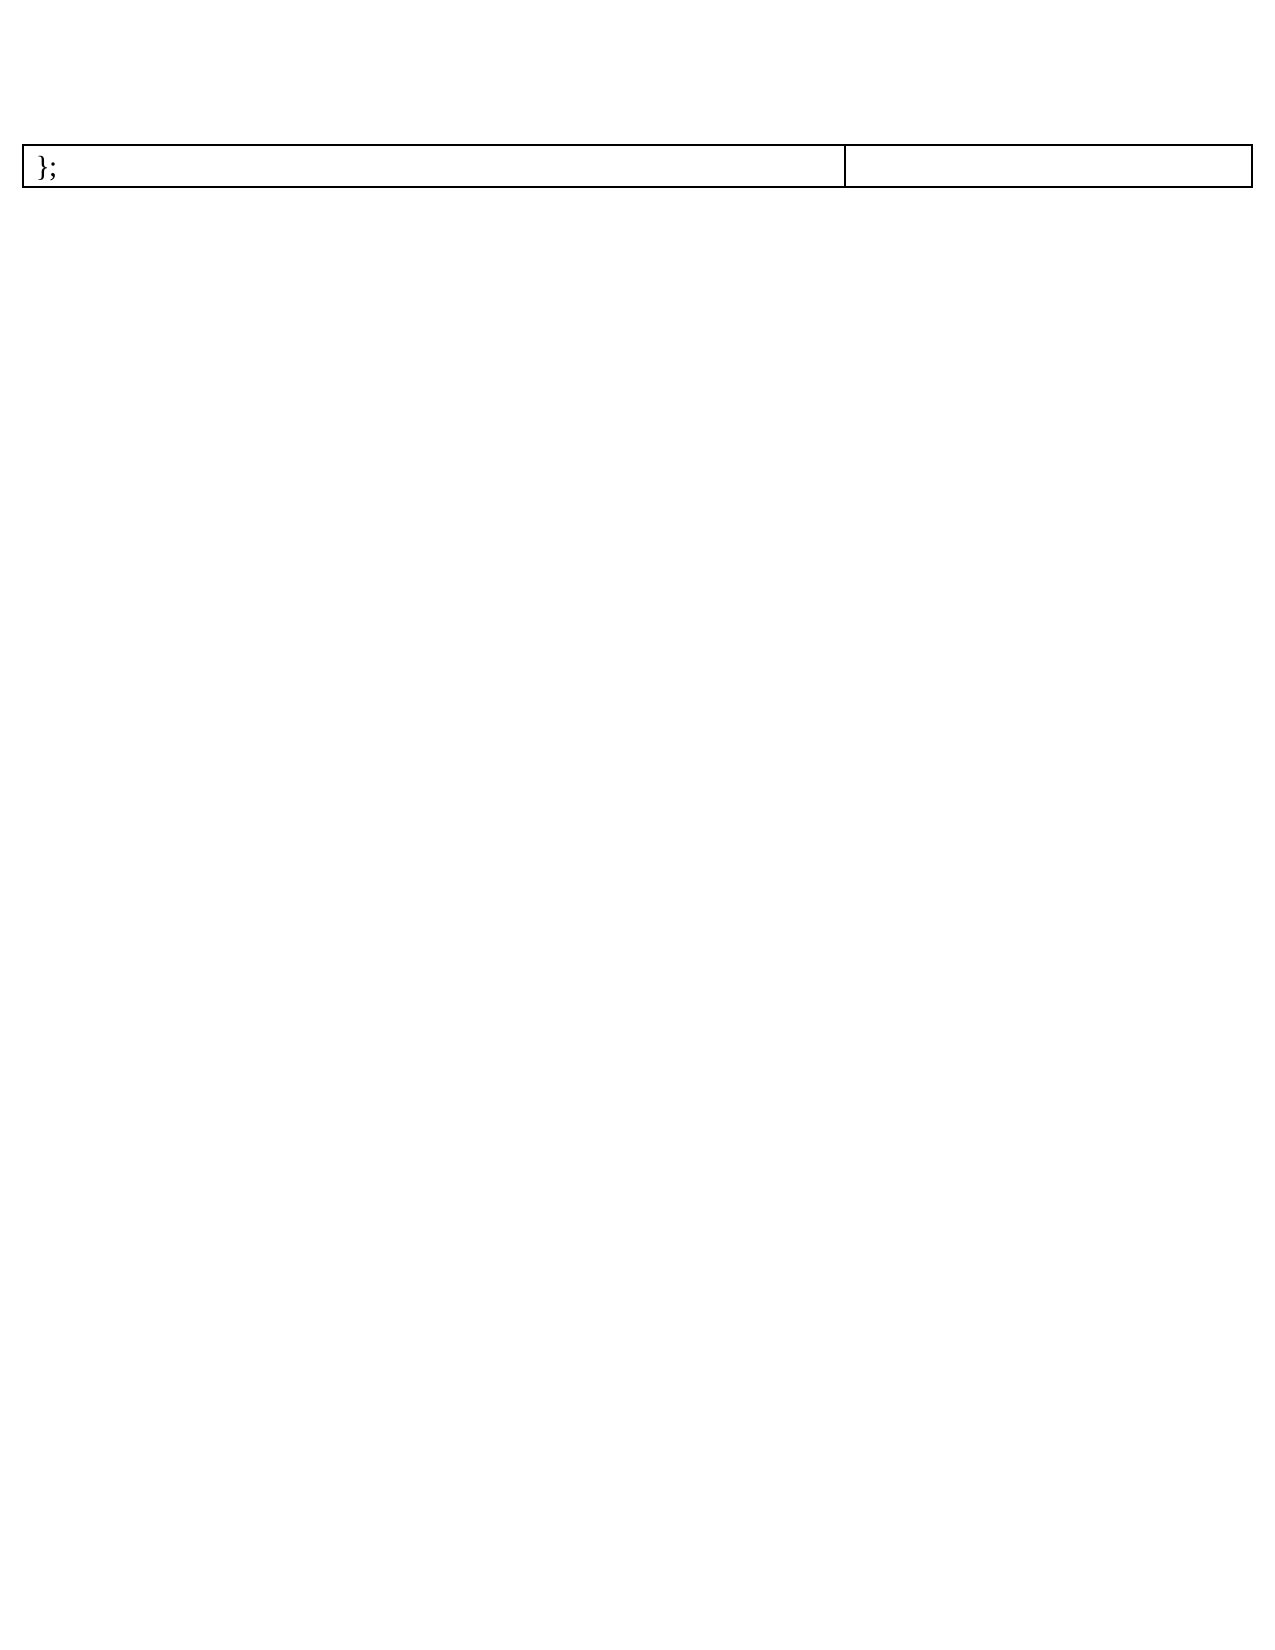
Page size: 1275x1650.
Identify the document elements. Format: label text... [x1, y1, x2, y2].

table_cell }; [24, 146, 844, 186]
table_cell [846, 146, 1251, 186]
